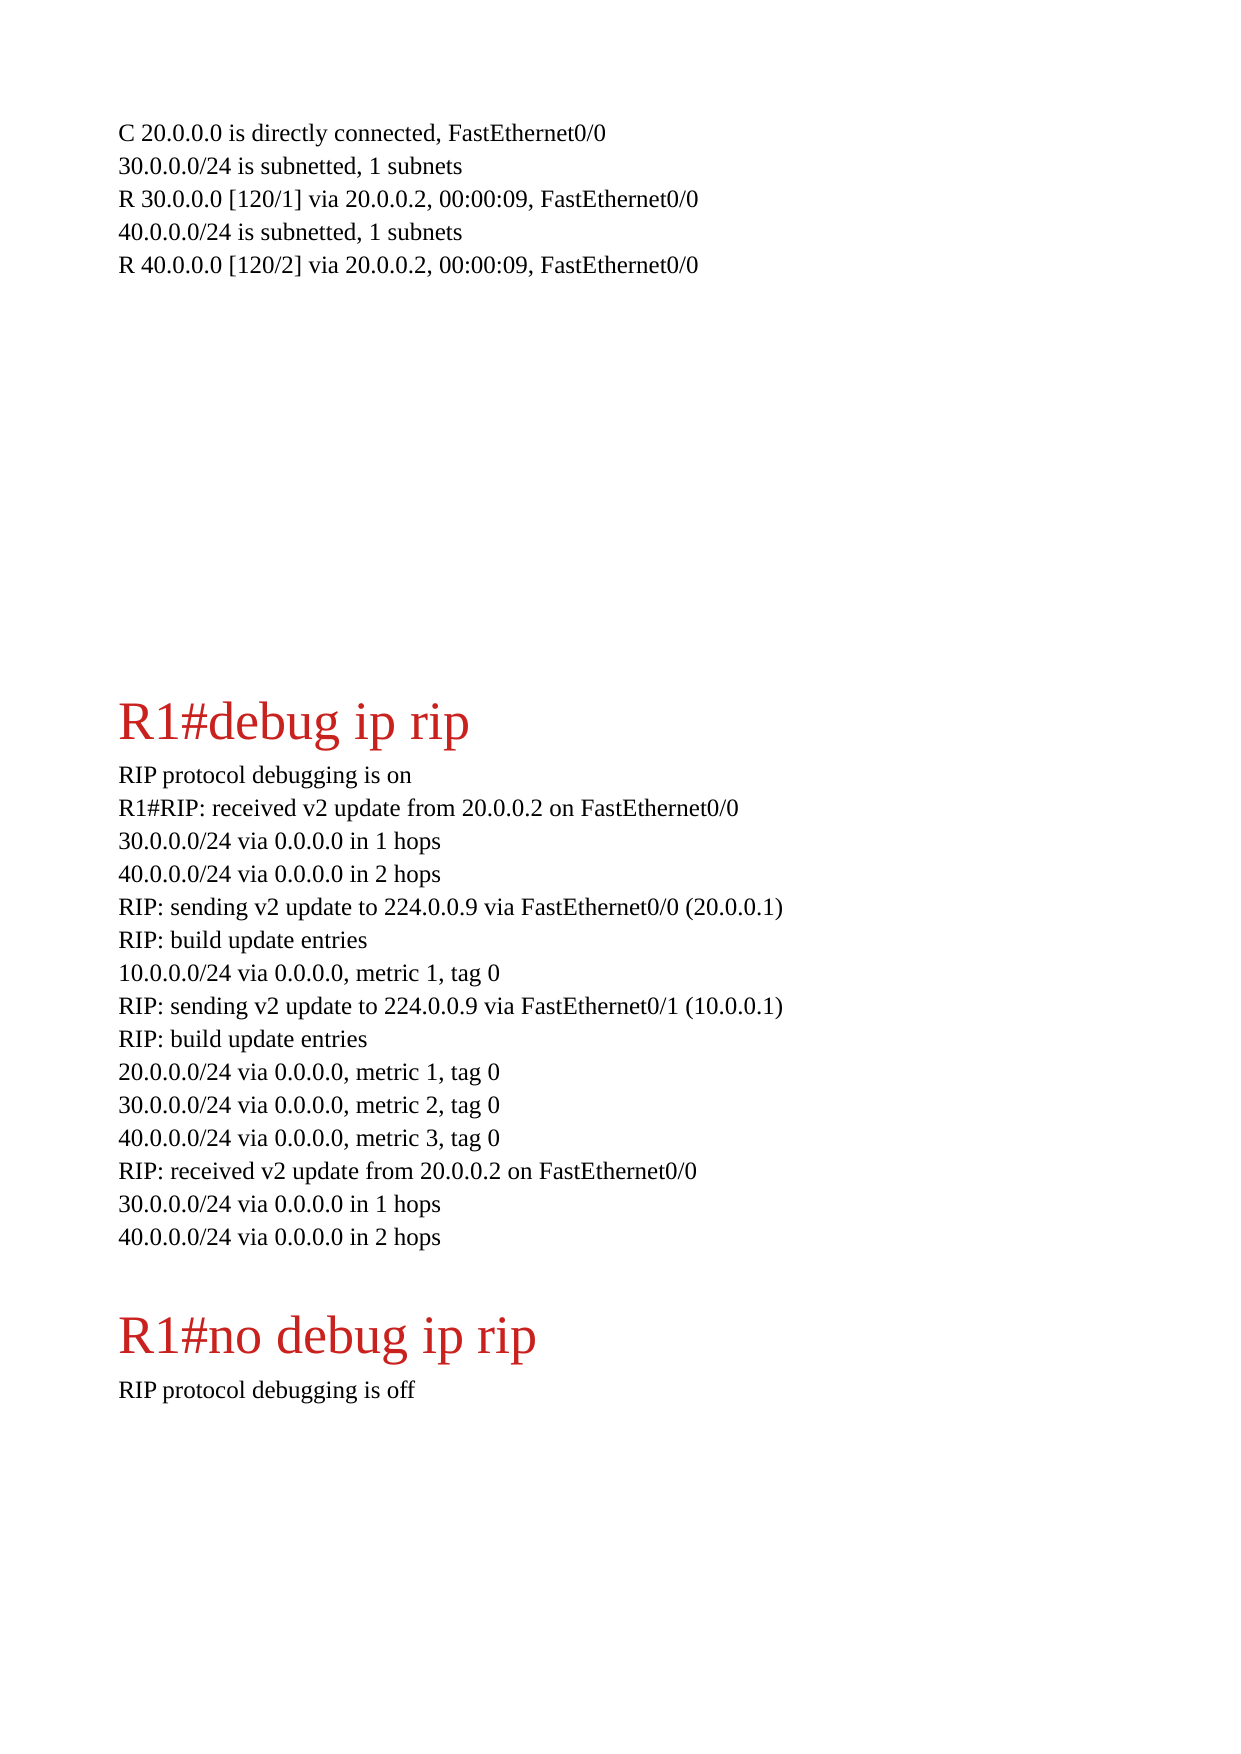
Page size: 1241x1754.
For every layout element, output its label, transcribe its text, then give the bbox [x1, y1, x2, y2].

text 40.0.0.0/24 via 0.0.0.0 in 2 hops [118, 859, 1122, 888]
text RIP protocol debugging is off [118, 1375, 1122, 1403]
text 10.0.0.0/24 via 0.0.0.0, metric 1, tag 0 [118, 958, 1122, 987]
text RIP protocol debugging is on [118, 760, 1122, 789]
text 30.0.0.0/24 via 0.0.0.0, metric 2, tag 0 [118, 1090, 1122, 1119]
text R 40.0.0.0 [120/2] via 20.0.0.2, 00:00:09, FastEthernet0/0 [118, 250, 1122, 279]
text 40.0.0.0/24 is subnetted, 1 subnets [118, 217, 1122, 246]
text 30.0.0.0/24 via 0.0.0.0 in 1 hops [118, 826, 1122, 855]
text R1#debug ip rip [118, 689, 1122, 751]
text C 20.0.0.0 is directly connected, FastEthernet0/0 [118, 118, 1122, 147]
text R1#no debug ip rip [118, 1303, 1122, 1365]
text R1#RIP: received v2 update from 20.0.0.2 on FastEthernet0/0 [118, 793, 1122, 822]
text 30.0.0.0/24 is subnetted, 1 subnets [118, 151, 1122, 180]
text 30.0.0.0/24 via 0.0.0.0 in 1 hops [118, 1189, 1122, 1218]
text RIP: build update entries [118, 1024, 1122, 1053]
text 20.0.0.0/24 via 0.0.0.0, metric 1, tag 0 [118, 1057, 1122, 1086]
text RIP: received v2 update from 20.0.0.2 on FastEthernet0/0 [118, 1156, 1122, 1185]
text RIP: sending v2 update to 224.0.0.9 via FastEthernet0/1 (10.0.0.1) [118, 991, 1122, 1020]
text 40.0.0.0/24 via 0.0.0.0, metric 3, tag 0 [118, 1123, 1122, 1152]
text 40.0.0.0/24 via 0.0.0.0 in 2 hops [118, 1222, 1122, 1251]
text R 30.0.0.0 [120/1] via 20.0.0.2, 00:00:09, FastEthernet0/0 [118, 184, 1122, 213]
text RIP: build update entries [118, 925, 1122, 954]
text RIP: sending v2 update to 224.0.0.9 via FastEthernet0/0 (20.0.0.1) [118, 892, 1122, 921]
